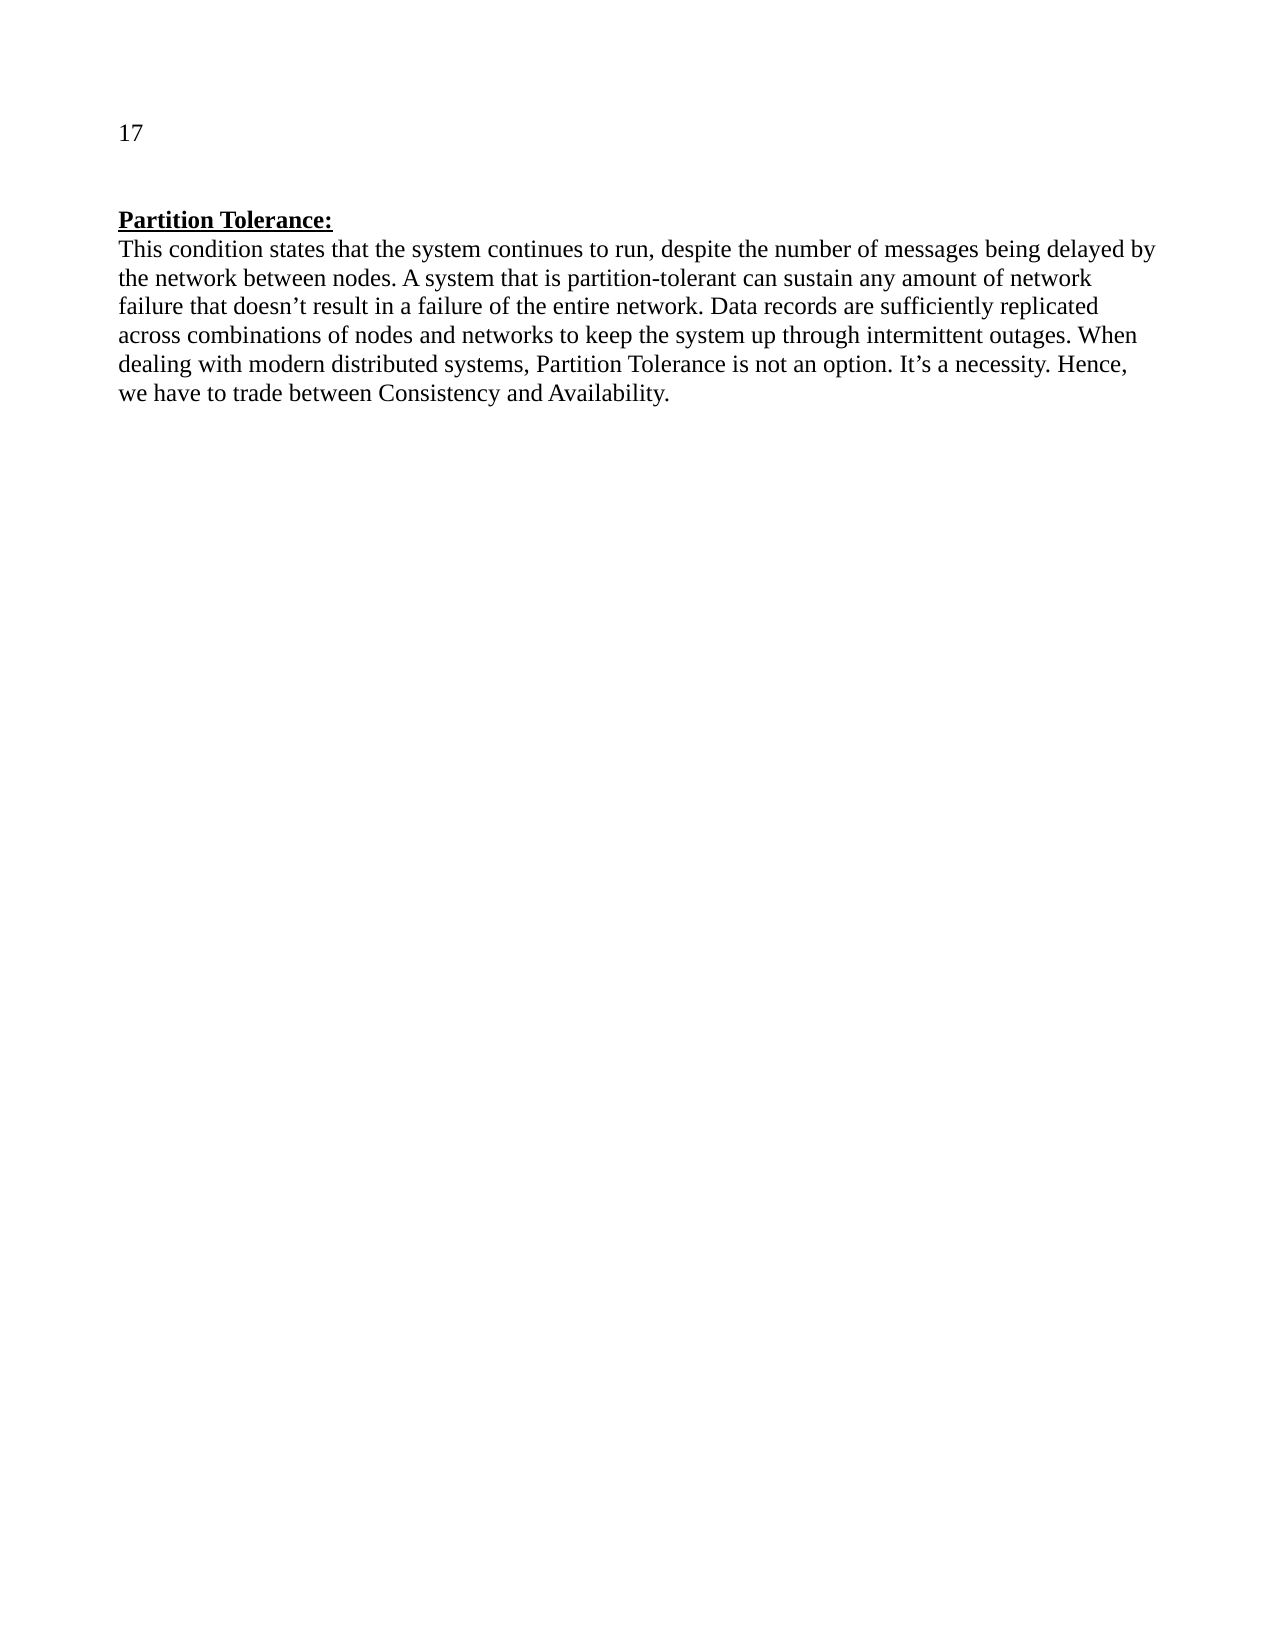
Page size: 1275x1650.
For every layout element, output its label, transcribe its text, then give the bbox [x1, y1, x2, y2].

text This condition states that the system continues to run, despite the number of messages being delayed by the network between nodes. A system that is partition-tolerant can sustain any amount of network failure that doesn’t result in a failure of the entire network. Data records are sufficiently replicated across combinations of nodes and networks to keep the system up through intermittent outages. When dealing with modern distributed systems, Partition Tolerance is not an option. It’s a necessity. Hence, we have to trade between Consistency and Availability. [118, 234, 1157, 406]
text Partition Tolerance: [118, 205, 1157, 234]
